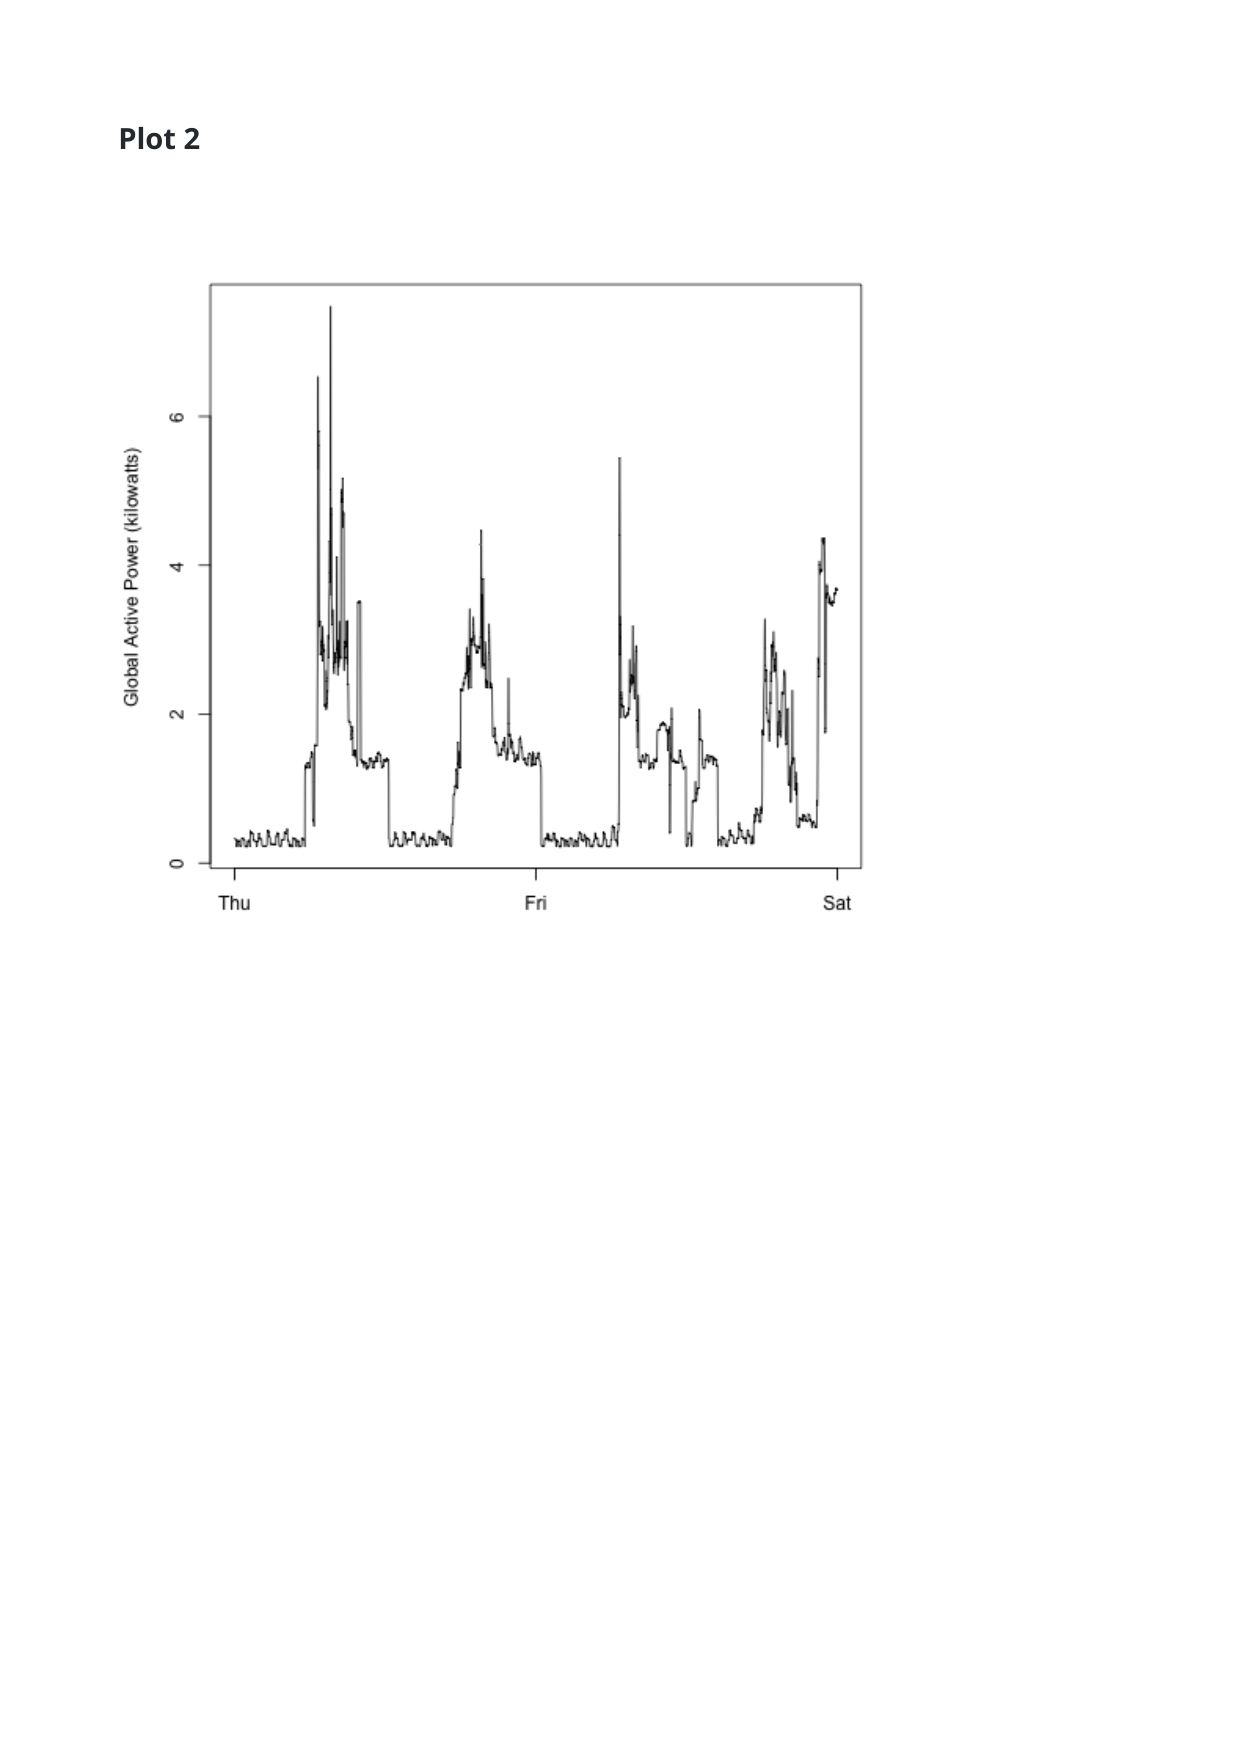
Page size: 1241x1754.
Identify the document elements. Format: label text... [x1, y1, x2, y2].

picture [118, 192, 909, 984]
subtitle Plot 2 [118, 118, 1122, 158]
